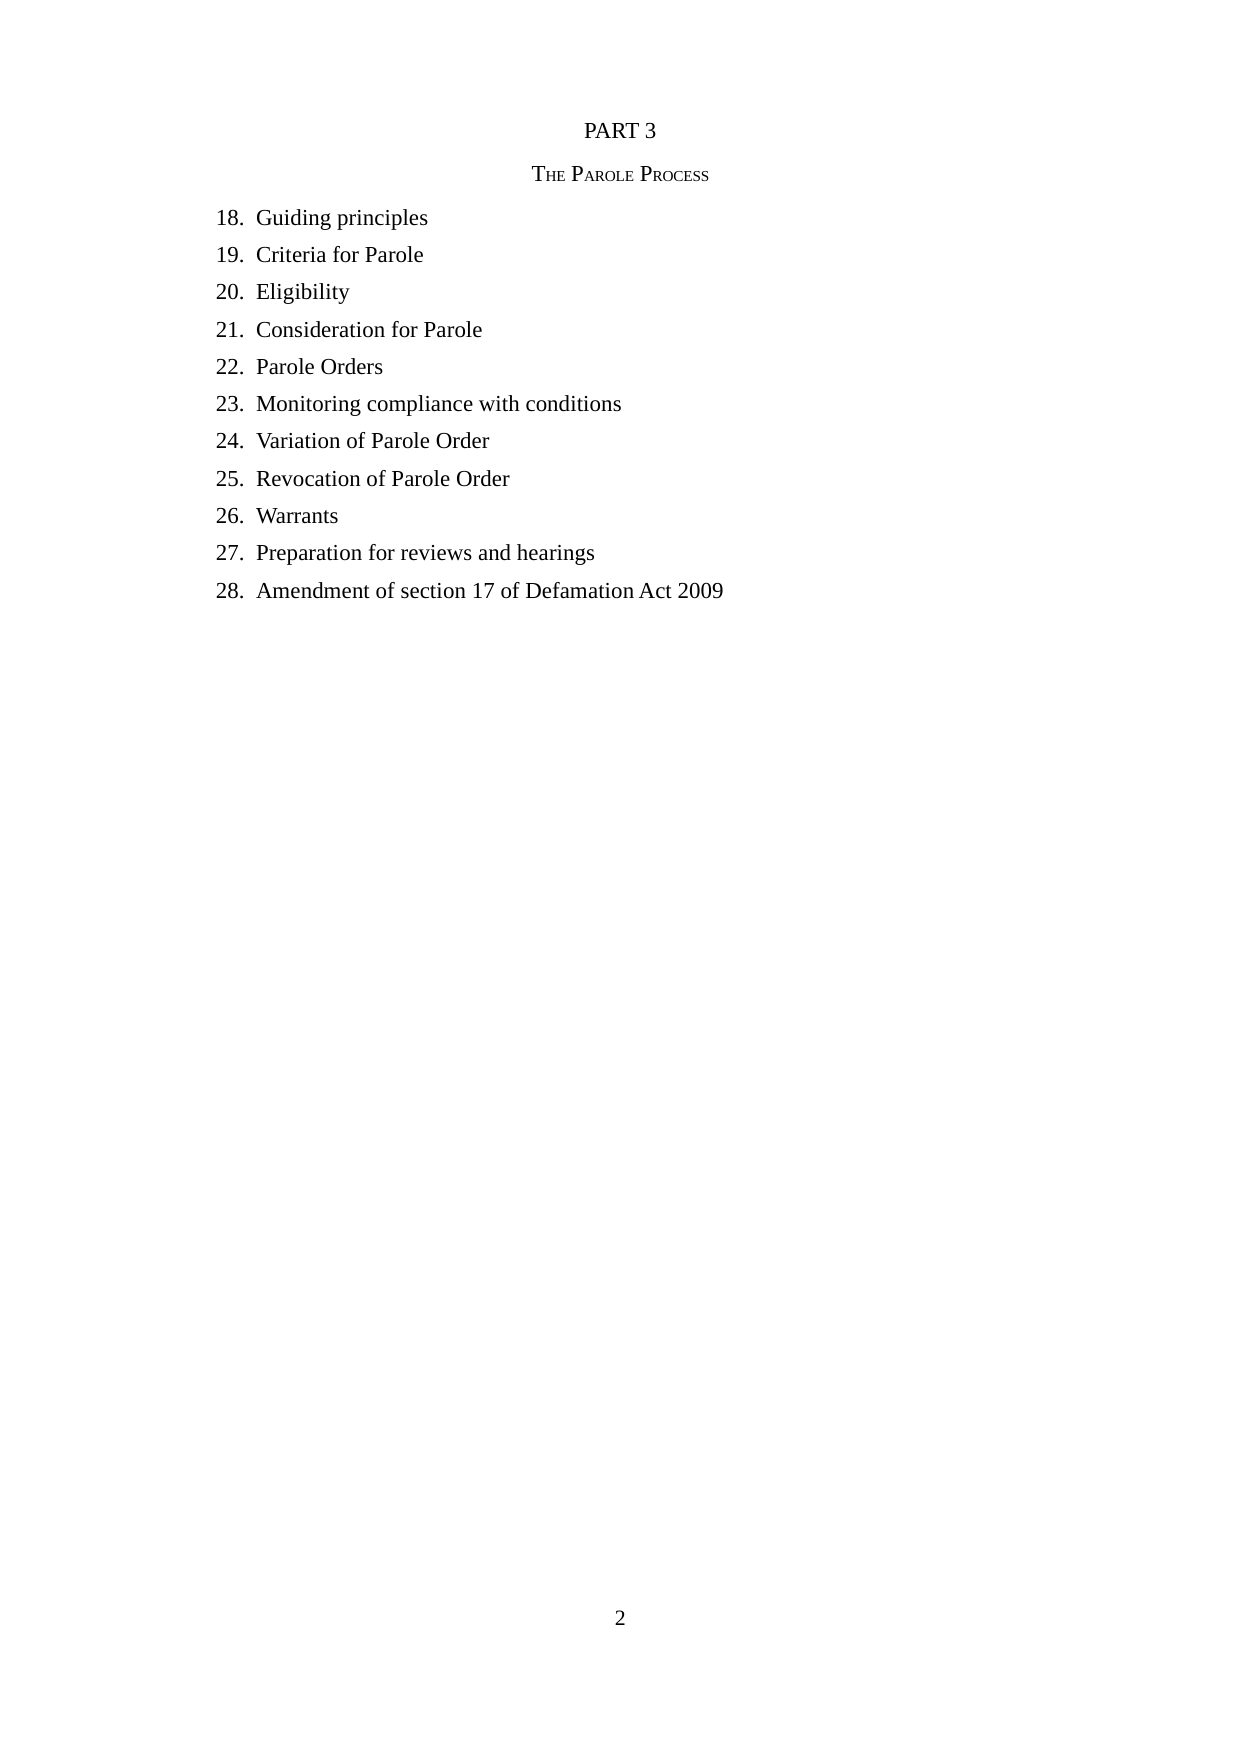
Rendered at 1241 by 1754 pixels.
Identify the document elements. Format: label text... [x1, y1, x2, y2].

title The Parole Process [177, 161, 1063, 187]
text 27. Preparation for reviews and hearings [216, 540, 1063, 566]
text 20. Eligibility [216, 279, 1063, 305]
text 18. Guiding principles [216, 204, 1063, 230]
text 24. Variation of Parole Order [216, 428, 1063, 454]
text 26. Warrants [216, 503, 1063, 528]
text PART 3 [177, 118, 1063, 144]
text 25. Revocation of Parole Order [216, 466, 1063, 491]
text 21. Consideration for Parole [216, 316, 1063, 342]
text 19. Criteria for Parole [216, 242, 1063, 267]
text 28. Amendment of section 17 of Defamation Act 2009 [216, 577, 1063, 603]
text 23. Monitoring compliance with conditions [216, 391, 1063, 417]
text 22. Parole Orders [216, 354, 1063, 379]
